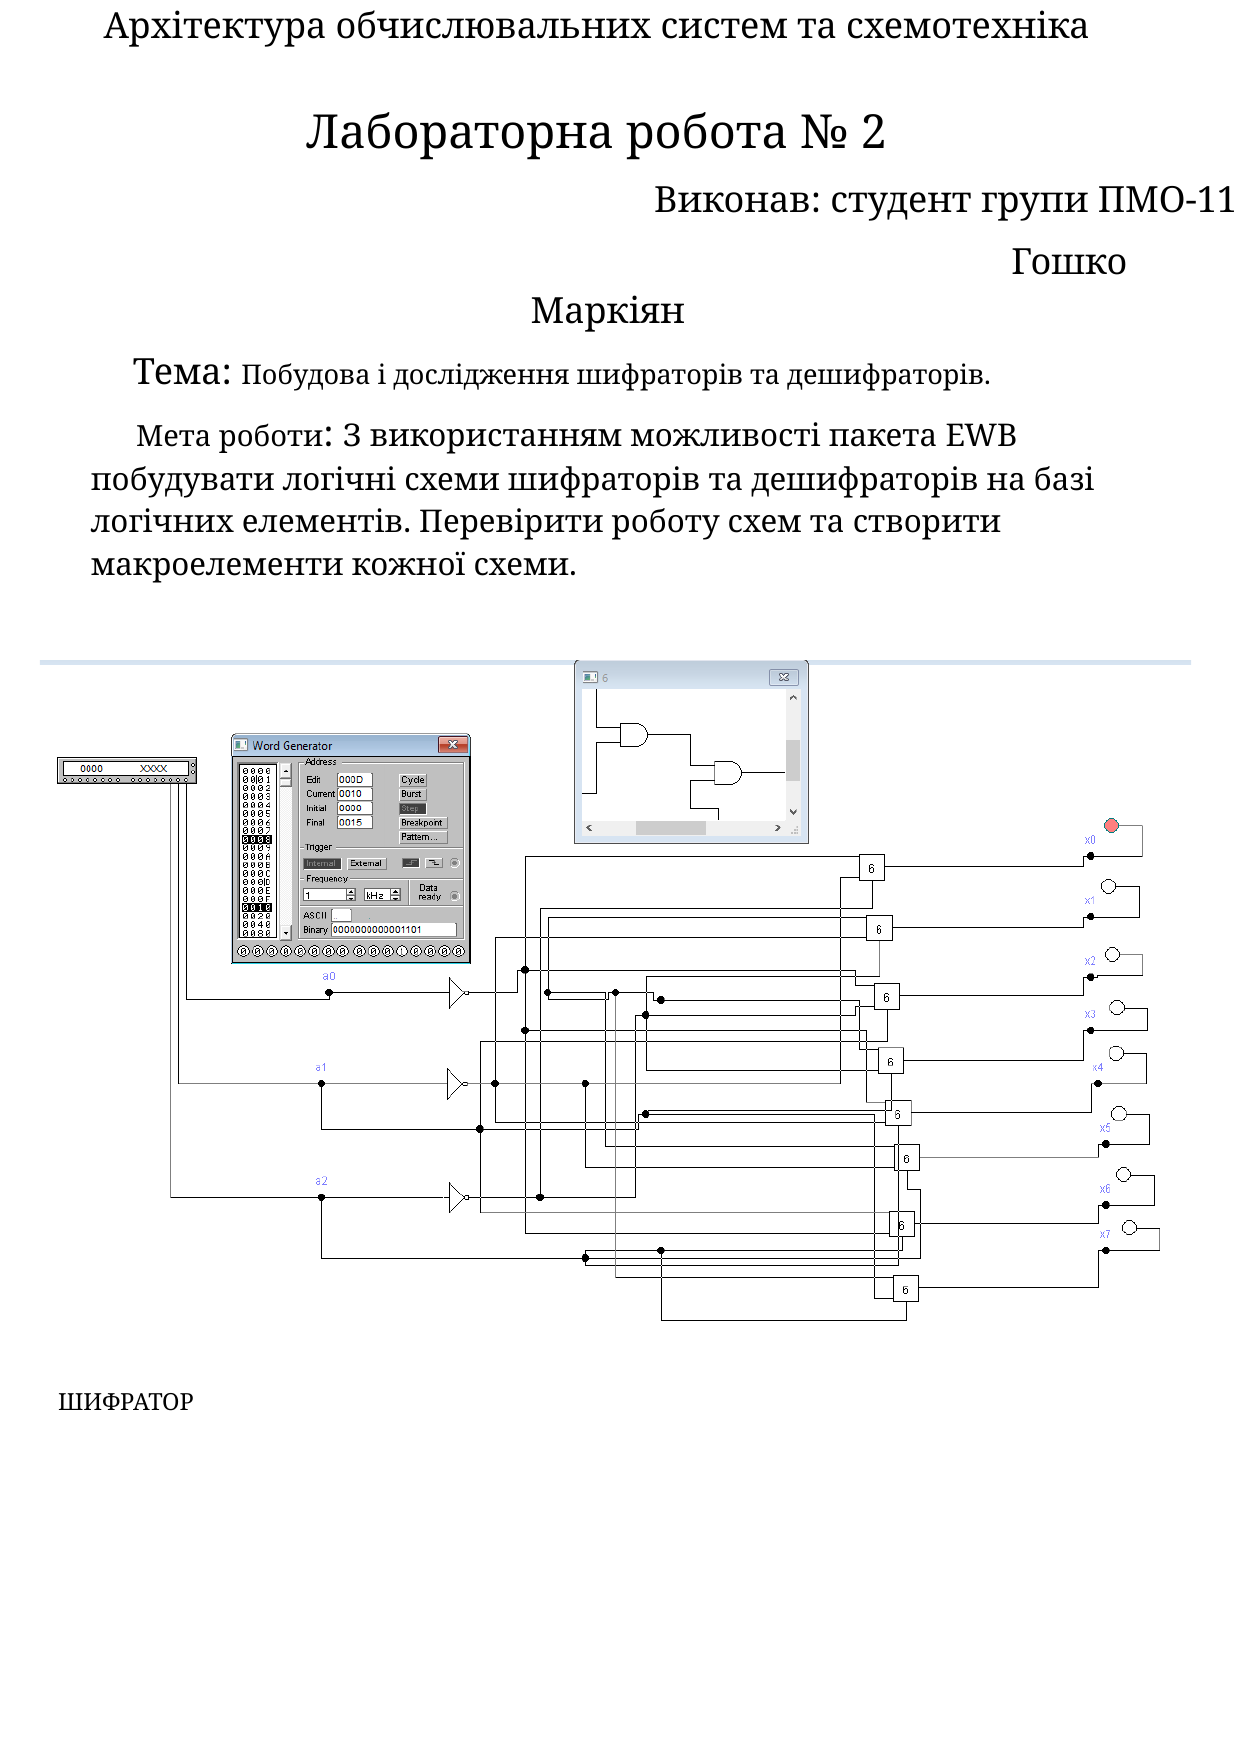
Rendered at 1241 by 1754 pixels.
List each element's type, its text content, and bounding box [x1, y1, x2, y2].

text Мета роботи: З використанням можливості пакета EWB побудувати логічні схеми шифраторів та дешифраторів на базі логічних елементів. Перевірити роботу схем та створити макроелементи кожної схеми. [91, 408, 1166, 584]
text Лабораторна робота № 2 [0, 98, 1193, 162]
text Гошко Маркіян [22, 236, 1193, 334]
picture [39, 660, 1192, 1342]
text Тема: Побудова і дослідження шифраторів та дешифраторів. [95, 346, 1193, 395]
text Архітектура обчислювальних систем та схемотехніка [0, 0, 1193, 98]
text ШИФРАТОР [58, 1386, 1193, 1418]
text Виконав: студент групи ПМО-11 [0, 174, 1240, 223]
